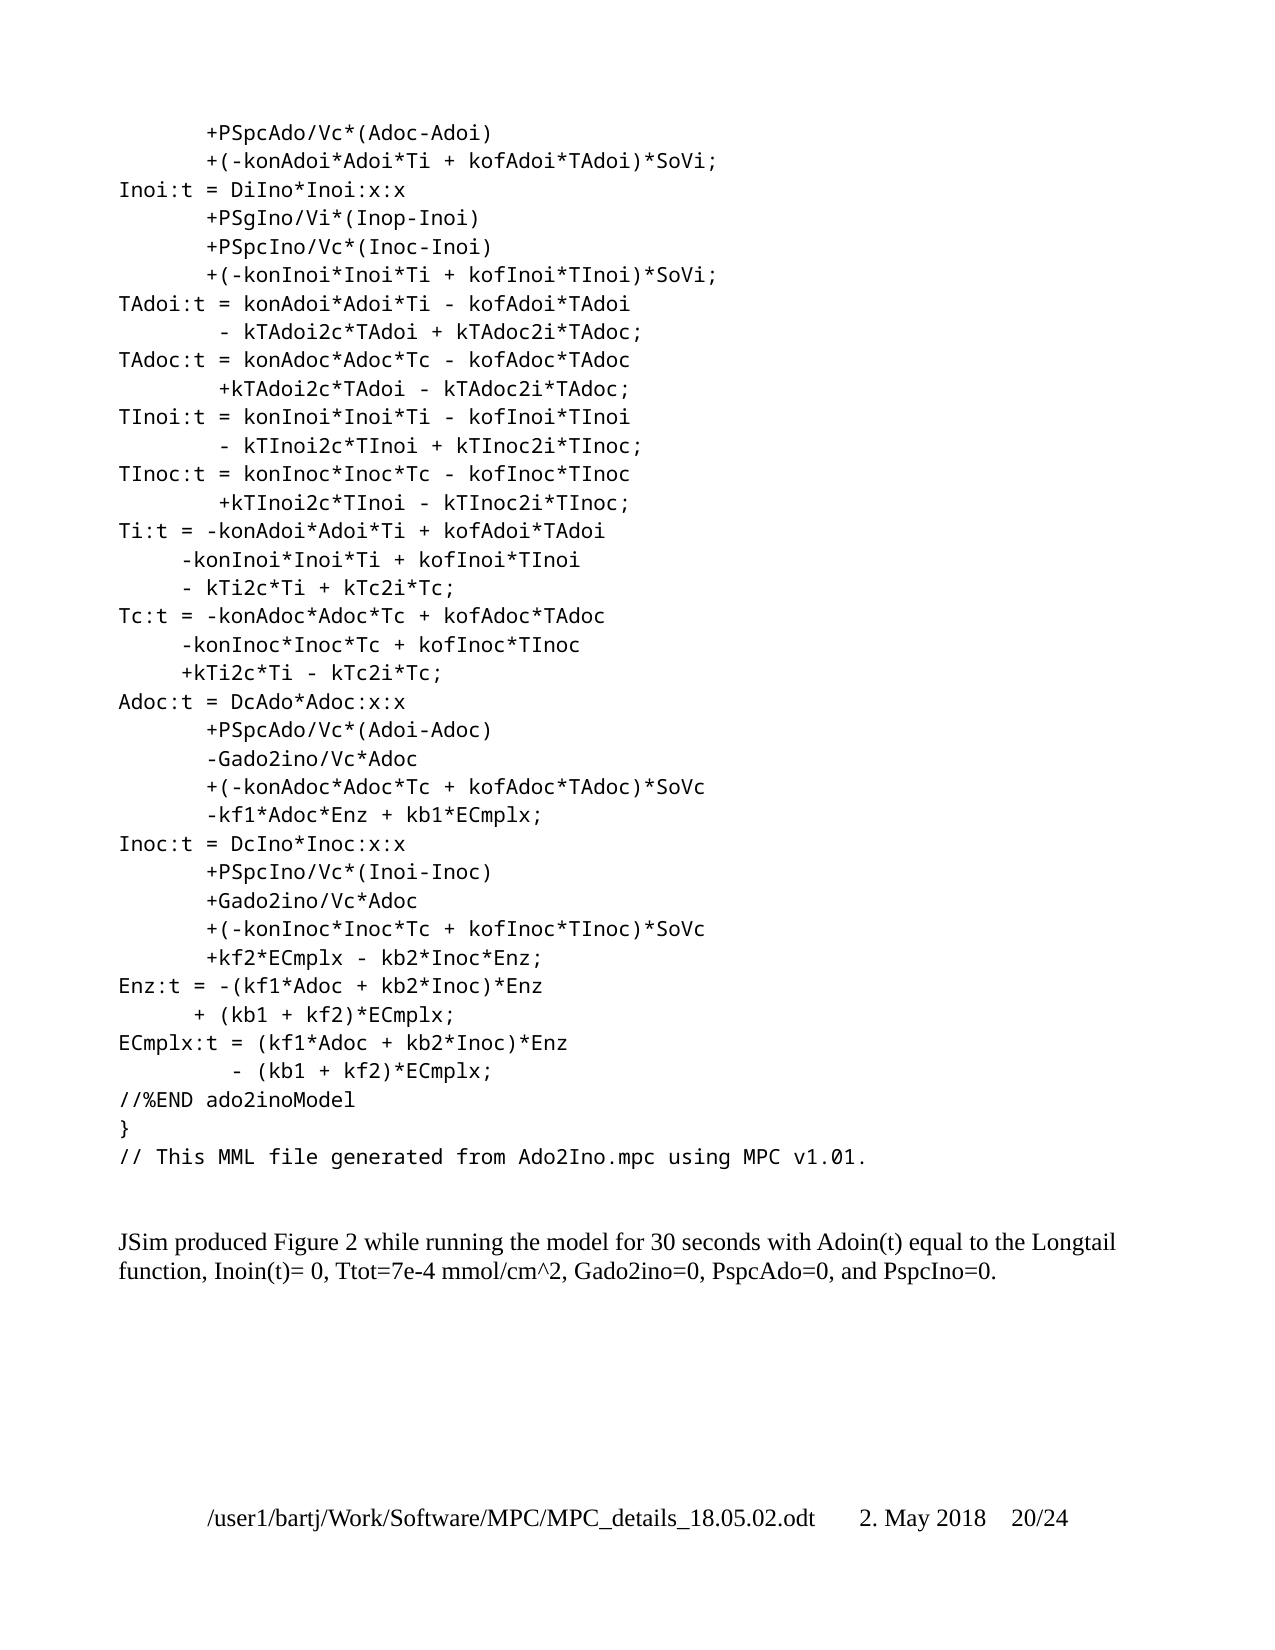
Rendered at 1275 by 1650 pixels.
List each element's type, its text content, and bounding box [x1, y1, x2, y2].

text Enz:t = -(kf1*Adoc + kb2*Inoc)*Enz [118, 971, 1157, 1000]
text Inoc:t = DcIno*Inoc:x:x [118, 829, 1157, 857]
text TInoc:t = konInoc*Inoc*Tc - kofInoc*TInoc [118, 459, 1157, 488]
text Ti:t = -konAdoi*Adoi*Ti + kofAdoi*TAdoi [118, 516, 1157, 545]
text +PSgIno/Vi*(Inop-Inoi) [118, 203, 1157, 232]
text + (kb1 + kf2)*ECmplx; [118, 1000, 1157, 1028]
text +(-konInoi*Inoi*Ti + kofInoi*TInoi)*SoVi; [118, 260, 1157, 289]
text - kTInoi2c*TInoi + kTInoc2i*TInoc; [118, 431, 1157, 459]
text TAdoi:t = konAdoi*Adoi*Ti - kofAdoi*TAdoi [118, 289, 1157, 317]
text +PSpcAdo/Vc*(Adoc-Adoi) [118, 118, 1157, 147]
text -Gado2ino/Vc*Adoc [118, 744, 1157, 772]
text +PSpcIno/Vc*(Inoc-Inoi) [118, 232, 1157, 260]
text -konInoi*Inoi*Ti + kofInoi*TInoi [118, 545, 1157, 573]
text +(-konInoc*Inoc*Tc + kofInoc*TInoc)*SoVc [118, 914, 1157, 943]
text - kTi2c*Ti + kTc2i*Tc; [118, 573, 1157, 602]
text } [118, 1113, 1157, 1142]
text -kf1*Adoc*Enz + kb1*ECmplx; [118, 801, 1157, 829]
text // This MML file generated from Ado2Ino.mpc using MPC v1.01. [118, 1142, 1157, 1170]
text +kTInoi2c*TInoi - kTInoc2i*TInoc; [118, 488, 1157, 516]
text +kTAdoi2c*TAdoi - kTAdoc2i*TAdoc; [118, 374, 1157, 402]
text +kf2*ECmplx - kb2*Inoc*Enz; [118, 943, 1157, 971]
text +(-konAdoi*Adoi*Ti + kofAdoi*TAdoi)*SoVi; [118, 147, 1157, 175]
text Adoc:t = DcAdo*Adoc:x:x [118, 687, 1157, 715]
text - (kb1 + kf2)*ECmplx; [118, 1057, 1157, 1085]
text TAdoc:t = konAdoc*Adoc*Tc - kofAdoc*TAdoc [118, 346, 1157, 374]
text ECmplx:t = (kf1*Adoc + kb2*Inoc)*Enz [118, 1028, 1157, 1057]
text +(-konAdoc*Adoc*Tc + kofAdoc*TAdoc)*SoVc [118, 772, 1157, 801]
text Tc:t = -konAdoc*Adoc*Tc + kofAdoc*TAdoc [118, 602, 1157, 630]
text TInoi:t = konInoi*Inoi*Ti - kofInoi*TInoi [118, 402, 1157, 431]
text -konInoc*Inoc*Tc + kofInoc*TInoc [118, 630, 1157, 658]
text +PSpcIno/Vc*(Inoi-Inoc) [118, 857, 1157, 886]
text +Gado2ino/Vc*Adoc [118, 886, 1157, 914]
text JSim produced Figure 2 while running the model for 30 seconds with Adoin(t) equal to the Longtail function, Inoin(t)= 0, Ttot=7e-4 mmol/cm^2, Gado2ino=0, PspcAdo=0, and PspcIno=0. [118, 1227, 1157, 1285]
text - kTAdoi2c*TAdoi + kTAdoc2i*TAdoc; [118, 317, 1157, 346]
text +kTi2c*Ti - kTc2i*Tc; [118, 658, 1157, 687]
text Inoi:t = DiIno*Inoi:x:x [118, 175, 1157, 203]
text +PSpcAdo/Vc*(Adoi-Adoc) [118, 715, 1157, 744]
text //%END ado2inoModel [118, 1085, 1157, 1113]
